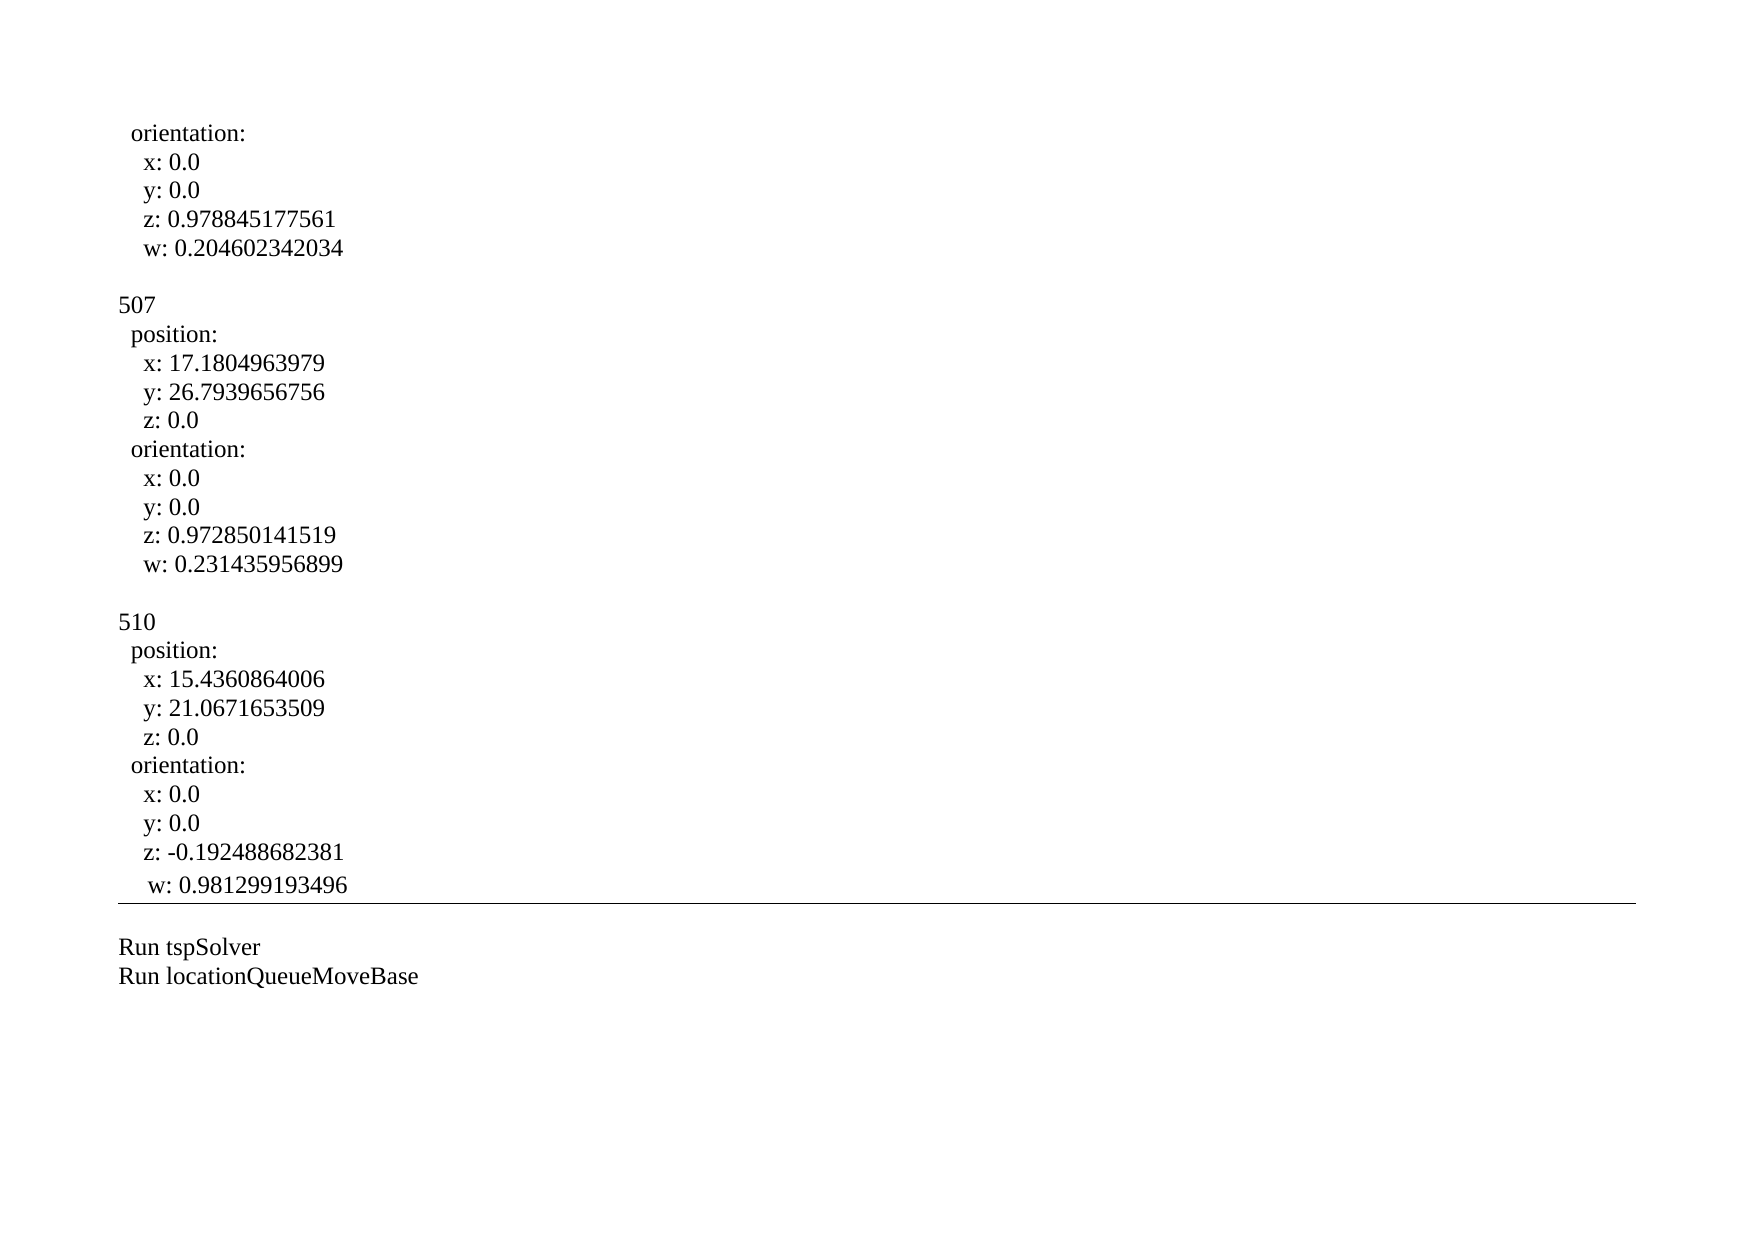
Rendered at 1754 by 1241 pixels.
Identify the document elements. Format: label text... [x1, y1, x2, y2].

text x: 15.4360864006 [118, 664, 1636, 693]
text y: 26.7939656756 [118, 377, 1636, 406]
text x: 0.0 [118, 463, 1636, 492]
text z: 0.0 [118, 722, 1636, 751]
text z: 0.978845177561 [118, 204, 1636, 233]
text y: 0.0 [118, 492, 1636, 521]
text x: 17.1804963979 [118, 348, 1636, 377]
text x: 0.0 [118, 779, 1636, 808]
text w: 0.204602342034 [118, 233, 1636, 262]
text orientation: [118, 751, 1636, 779]
text w: 0.231435956899 [118, 549, 1636, 578]
text y: 0.0 [118, 808, 1636, 837]
text x: 0.0 [118, 147, 1636, 176]
text z: -0.192488682381 [118, 837, 1636, 866]
text Run tspSolver [118, 932, 1636, 961]
text w: 0.981299193496 [118, 866, 1636, 903]
text 507 [118, 291, 1636, 319]
text position: [118, 636, 1636, 664]
text position: [118, 319, 1636, 348]
text y: 0.0 [118, 176, 1636, 204]
text z: 0.0 [118, 406, 1636, 434]
text y: 21.0671653509 [118, 693, 1636, 722]
text 510 [118, 607, 1636, 636]
text Run locationQueueMoveBase [118, 961, 1636, 989]
text orientation: [118, 434, 1636, 463]
text orientation: [118, 118, 1636, 147]
text z: 0.972850141519 [118, 521, 1636, 549]
